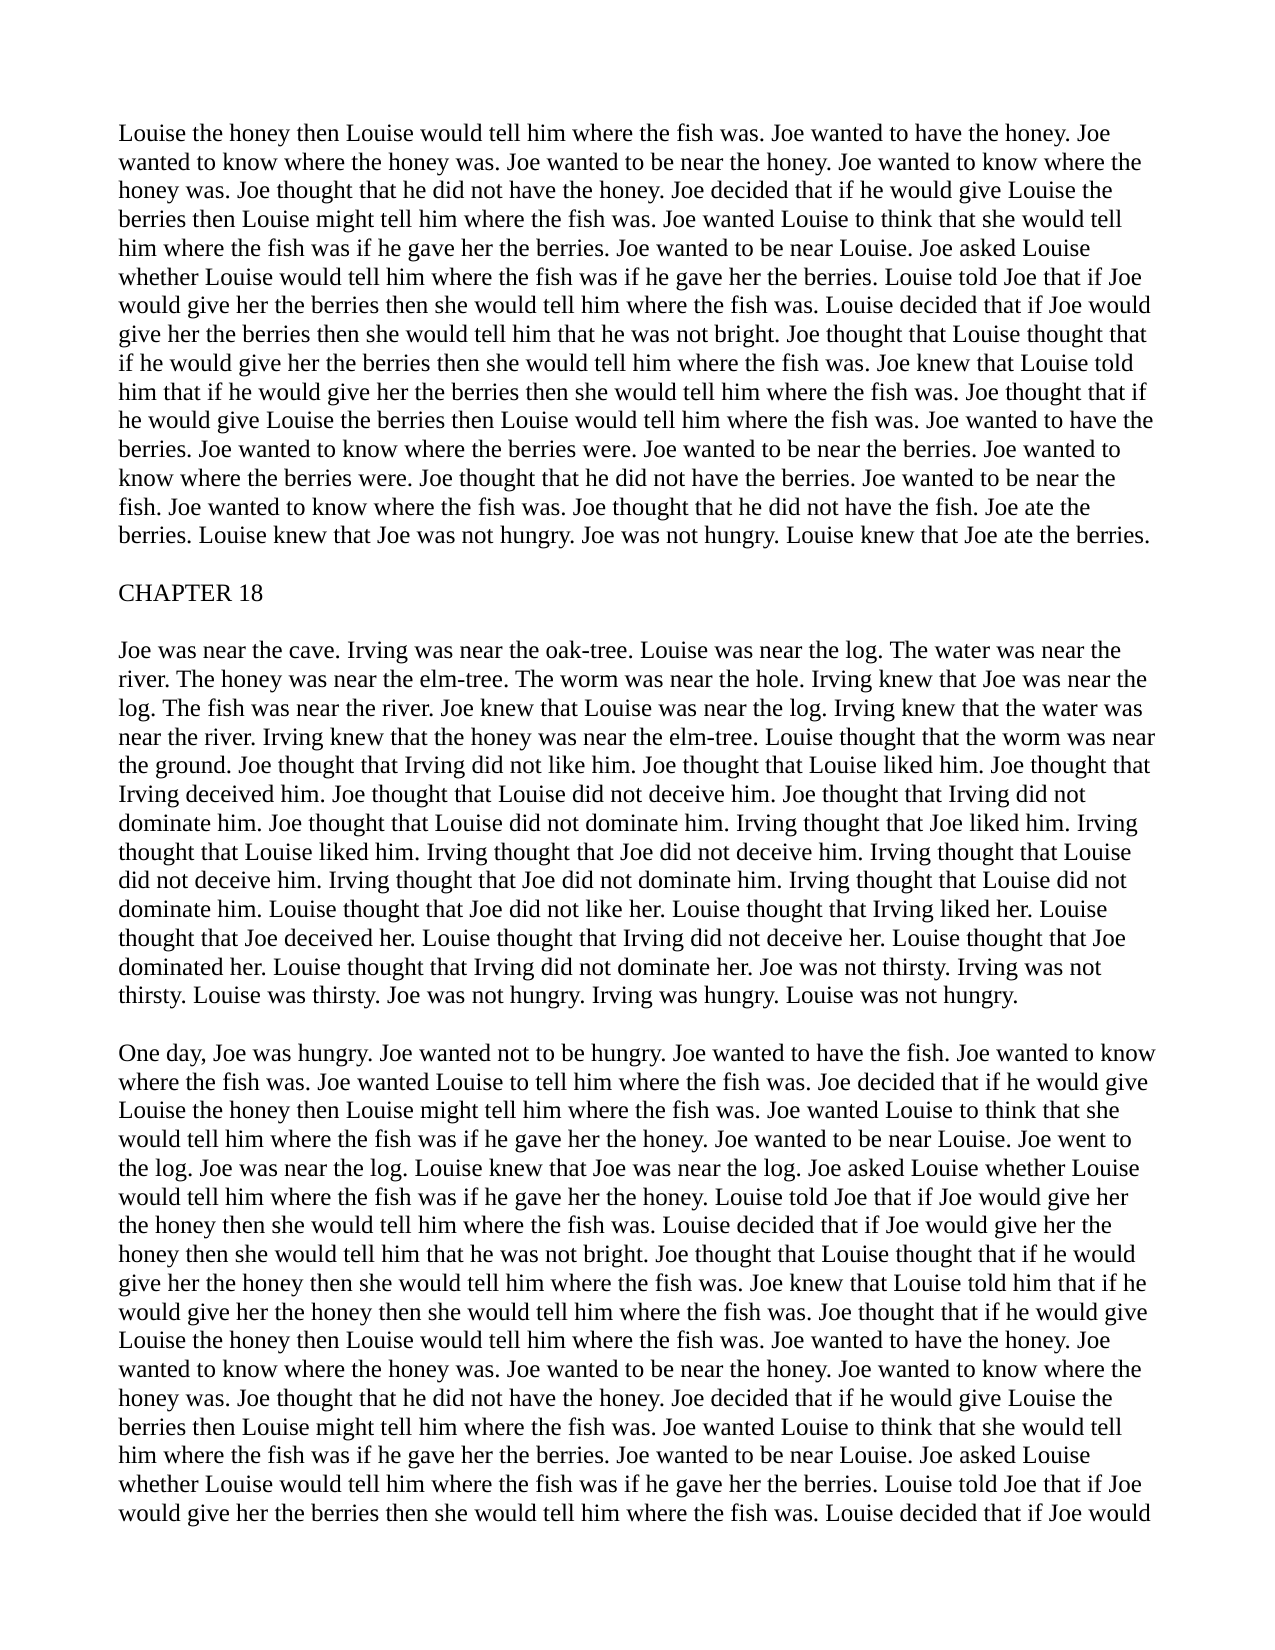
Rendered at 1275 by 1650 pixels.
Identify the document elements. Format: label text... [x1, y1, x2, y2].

text Louise the honey then Louise would tell him where the fish was. Joe wanted to have the honey. Joe wanted to know where the honey was. Joe wanted to be near the honey. Joe wanted to know where the honey was. Joe thought that he did not have the honey. Joe decided that if he would give Louise the berries then Louise might tell him where the fish was. Joe wanted Louise to think that she would tell him where the fish was if he gave her the berries. Joe wanted to be near Louise. Joe asked Louise whether Louise would tell him where the fish was if he gave her the berries. Louise told Joe that if Joe would give her the berries then she would tell him where the fish was. Louise decided that if Joe would give her the berries then she would tell him that he was not bright. Joe thought that Louise thought that if he would give her the berries then she would tell him where the fish was. Joe knew that Louise told him that if he would give her the berries then she would tell him where the fish was. Joe thought that if he would give Louise the berries then Louise would tell him where the fish was. Joe wanted to have the berries. Joe wanted to know where the berries were. Joe wanted to be near the berries. Joe wanted to know where the berries were. Joe thought that he did not have the berries. Joe wanted to be near the fish. Joe wanted to know where the fish was. Joe thought that he did not have the fish. Joe ate the berries. Louise knew that Joe was not hungry. Joe was not hungry. Louise knew that Joe ate the berries. [118, 118, 1157, 549]
text Joe was near the cave. Irving was near the oak-tree. Louise was near the log. The water was near the river. The honey was near the elm-tree. The worm was near the hole. Irving knew that Joe was near the log. The fish was near the river. Joe knew that Louise was near the log. Irving knew that the water was near the river. Irving knew that the honey was near the elm-tree. Louise thought that the worm was near the ground. Joe thought that Irving did not like him. Joe thought that Louise liked him. Joe thought that Irving deceived him. Joe thought that Louise did not deceive him. Joe thought that Irving did not dominate him. Joe thought that Louise did not dominate him. Irving thought that Joe liked him. Irving thought that Louise liked him. Irving thought that Joe did not deceive him. Irving thought that Louise did not deceive him. Irving thought that Joe did not dominate him. Irving thought that Louise did not dominate him. Louise thought that Joe did not like her. Louise thought that Irving liked her. Louise thought that Joe deceived her. Louise thought that Irving did not deceive her. Louise thought that Joe dominated her. Louise thought that Irving did not dominate her. Joe was not thirsty. Irving was not thirsty. Louise was thirsty. Joe was not hungry. Irving was hungry. Louise was not hungry. [118, 636, 1157, 1009]
text One day, Joe was hungry. Joe wanted not to be hungry. Joe wanted to have the fish. Joe wanted to know where the fish was. Joe wanted Louise to tell him where the fish was. Joe decided that if he would give Louise the honey then Louise might tell him where the fish was. Joe wanted Louise to think that she would tell him where the fish was if he gave her the honey. Joe wanted to be near Louise. Joe went to the log. Joe was near the log. Louise knew that Joe was near the log. Joe asked Louise whether Louise would tell him where the fish was if he gave her the honey. Louise told Joe that if Joe would give her the honey then she would tell him where the fish was. Louise decided that if Joe would give her the honey then she would tell him that he was not bright. Joe thought that Louise thought that if he would give her the honey then she would tell him where the fish was. Joe knew that Louise told him that if he would give her the honey then she would tell him where the fish was. Joe thought that if he would give Louise the honey then Louise would tell him where the fish was. Joe wanted to have the honey. Joe wanted to know where the honey was. Joe wanted to be near the honey. Joe wanted to know where the honey was. Joe thought that he did not have the honey. Joe decided that if he would give Louise the berries then Louise might tell him where the fish was. Joe wanted Louise to think that she would tell him where the fish was if he gave her the berries. Joe wanted to be near Louise. Joe asked Louise whether Louise would tell him where the fish was if he gave her the berries. Louise told Joe that if Joe would give her the berries then she would tell him where the fish was. Louise decided that if Joe would [118, 1038, 1157, 1527]
text CHAPTER 18 [118, 578, 1157, 607]
